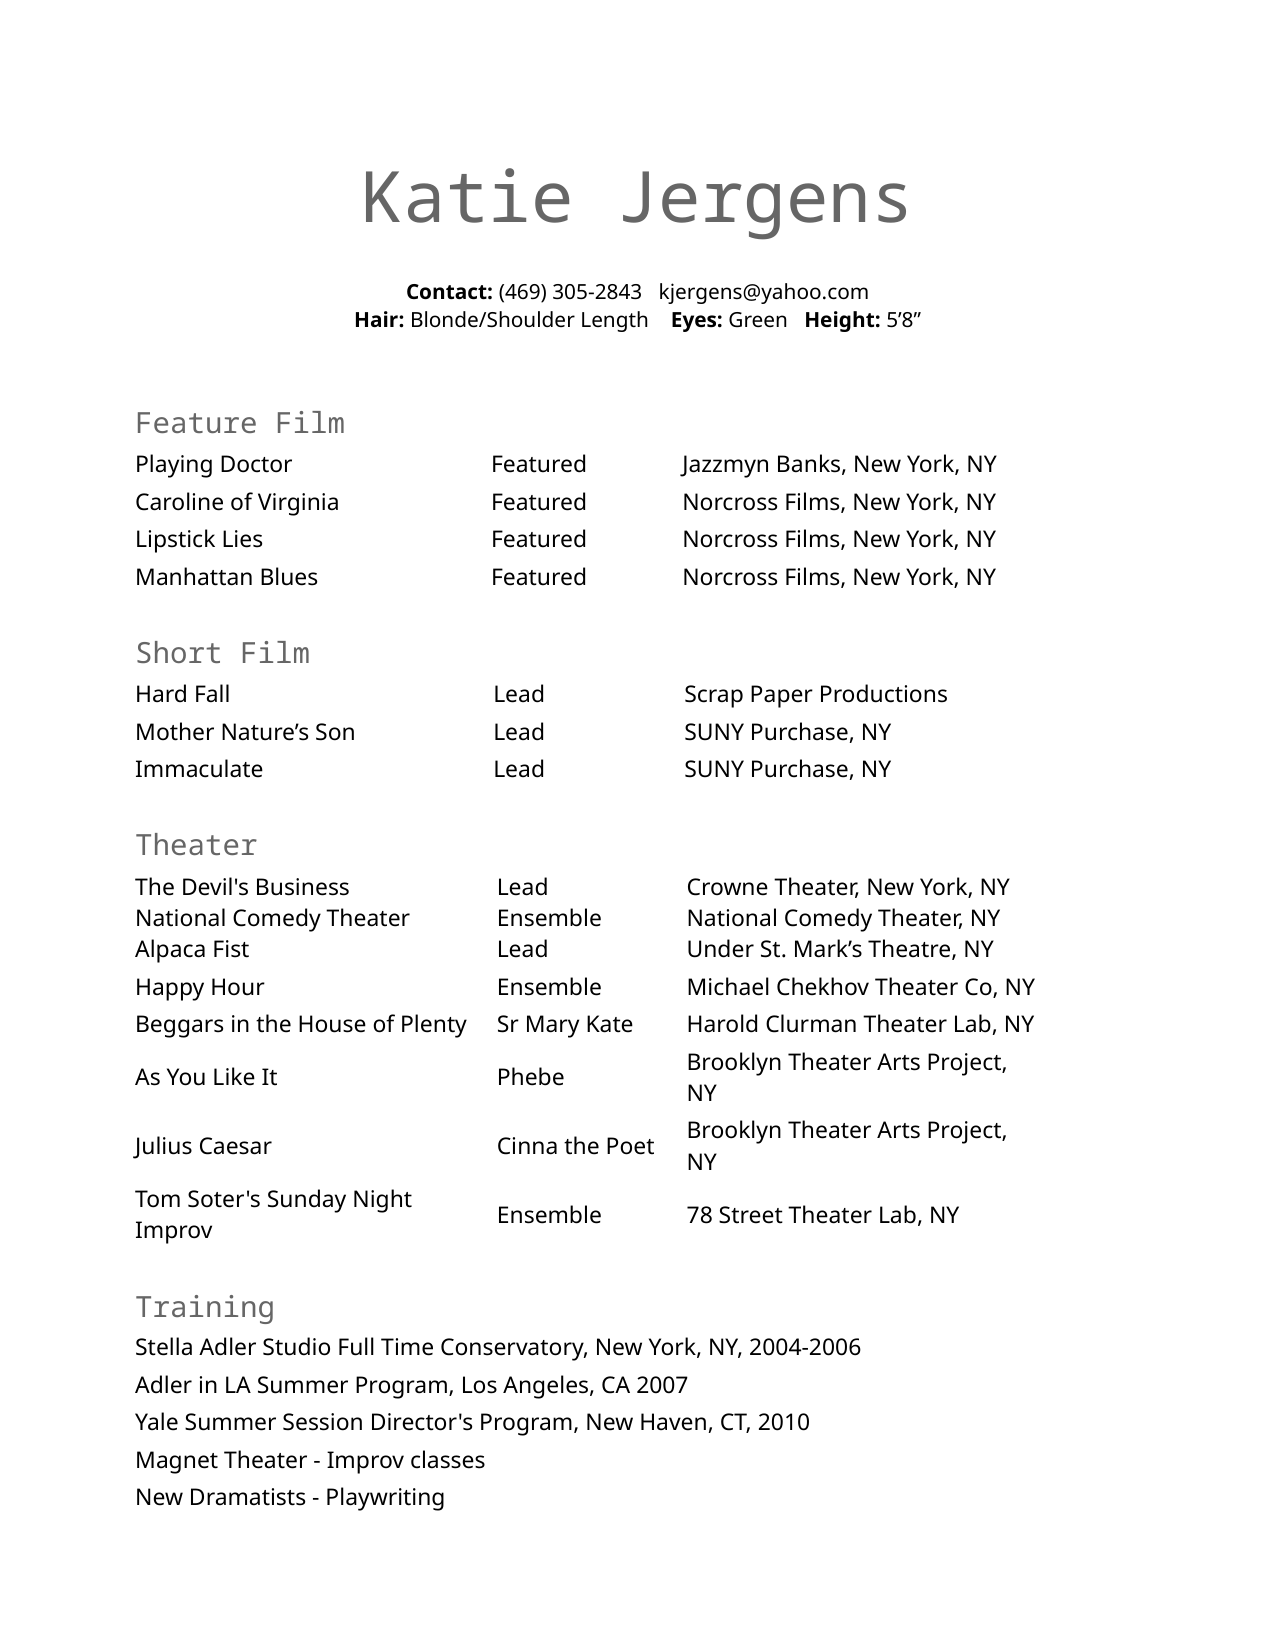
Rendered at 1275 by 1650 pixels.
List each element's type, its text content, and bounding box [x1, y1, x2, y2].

table_cell Alpaca Fist [124, 933, 485, 964]
text Magnet Theater - Improv classes [135, 1438, 1140, 1476]
text Feature Film [135, 402, 1140, 442]
table_cell Happy Hour [124, 964, 485, 1002]
table_cell Ensemble [485, 964, 675, 1002]
table_header Playing Doctor [124, 442, 479, 479]
table_cell Julius Caesar [124, 1108, 485, 1177]
table_cell Featured [480, 517, 671, 554]
table_cell Brooklyn Theater Arts Project, NY [675, 1039, 1047, 1108]
table_cell Brooklyn Theater Arts Project, NY [675, 1108, 1047, 1177]
table_cell Norcross Films, New York, NY [671, 479, 1047, 517]
table_cell SUNY Purchase, NY [673, 747, 1047, 784]
text New Dramatists - Playwriting [135, 1476, 1140, 1513]
table_header Crowne Theater, New York, NY [675, 864, 1047, 902]
table_cell As You Like It [124, 1039, 485, 1108]
text Katie Jergens [135, 147, 1140, 243]
table_cell Manhattan Blues [124, 554, 479, 592]
table_header Featured [480, 442, 671, 479]
table_header Hard Fall [124, 672, 482, 709]
table_cell Caroline of Virginia [124, 479, 479, 517]
table_cell Michael Chekhov Theater Co, NY [675, 964, 1047, 1002]
table_cell SUNY Purchase, NY [673, 709, 1047, 747]
text Stella Adler Studio Full Time Conservatory, New York, NY, 2004-2006 [135, 1326, 1140, 1363]
table_cell Featured [480, 554, 671, 592]
table_cell Mother Nature’s Son [124, 709, 482, 747]
table_cell National Comedy Theater [124, 902, 485, 933]
table_cell Norcross Films, New York, NY [671, 554, 1047, 592]
table_cell Lead [482, 747, 673, 784]
table_cell Tom Soter's Sunday Night Improv [124, 1177, 485, 1246]
text Contact: (469) 305-2843 kjergens@yahoo.com [135, 277, 1140, 306]
table_cell Lead [485, 933, 675, 964]
table_cell Featured [480, 479, 671, 517]
text Hair: Blonde/Shoulder Length Eyes: Green Height: 5’8” [135, 306, 1140, 334]
table_cell Lipstick Lies [124, 517, 479, 554]
table_cell National Comedy Theater, NY [675, 902, 1047, 933]
text Theater [135, 824, 1140, 864]
table_cell Ensemble [485, 1177, 675, 1246]
table_header Lead [482, 672, 673, 709]
table_cell Ensemble [485, 902, 675, 933]
table_cell Phebe [485, 1039, 675, 1108]
table_cell Beggars in the House of Plenty [124, 1002, 485, 1039]
table_cell Sr Mary Kate [485, 1002, 675, 1039]
text Training [135, 1286, 1140, 1326]
table_cell Lead [482, 709, 673, 747]
table_header Jazzmyn Banks, New York, NY [671, 442, 1047, 479]
table_cell 78 Street Theater Lab, NY [675, 1177, 1047, 1246]
text Adler in LA Summer Program, Los Angeles, CA 2007 [135, 1363, 1140, 1401]
table_header Scrap Paper Productions [673, 672, 1047, 709]
table_cell Norcross Films, New York, NY [671, 517, 1047, 554]
table_cell Immaculate [124, 747, 482, 784]
table_cell Under St. Mark’s Theatre, NY [675, 933, 1047, 964]
table_header Lead [485, 864, 675, 902]
table_cell Harold Clurman Theater Lab, NY [675, 1002, 1047, 1039]
text Yale Summer Session Director's Program, New Haven, CT, 2010 [135, 1401, 1140, 1438]
table_cell Cinna the Poet [485, 1108, 675, 1177]
text Short Film [135, 632, 1140, 672]
table_header The Devil's Business [124, 864, 485, 902]
